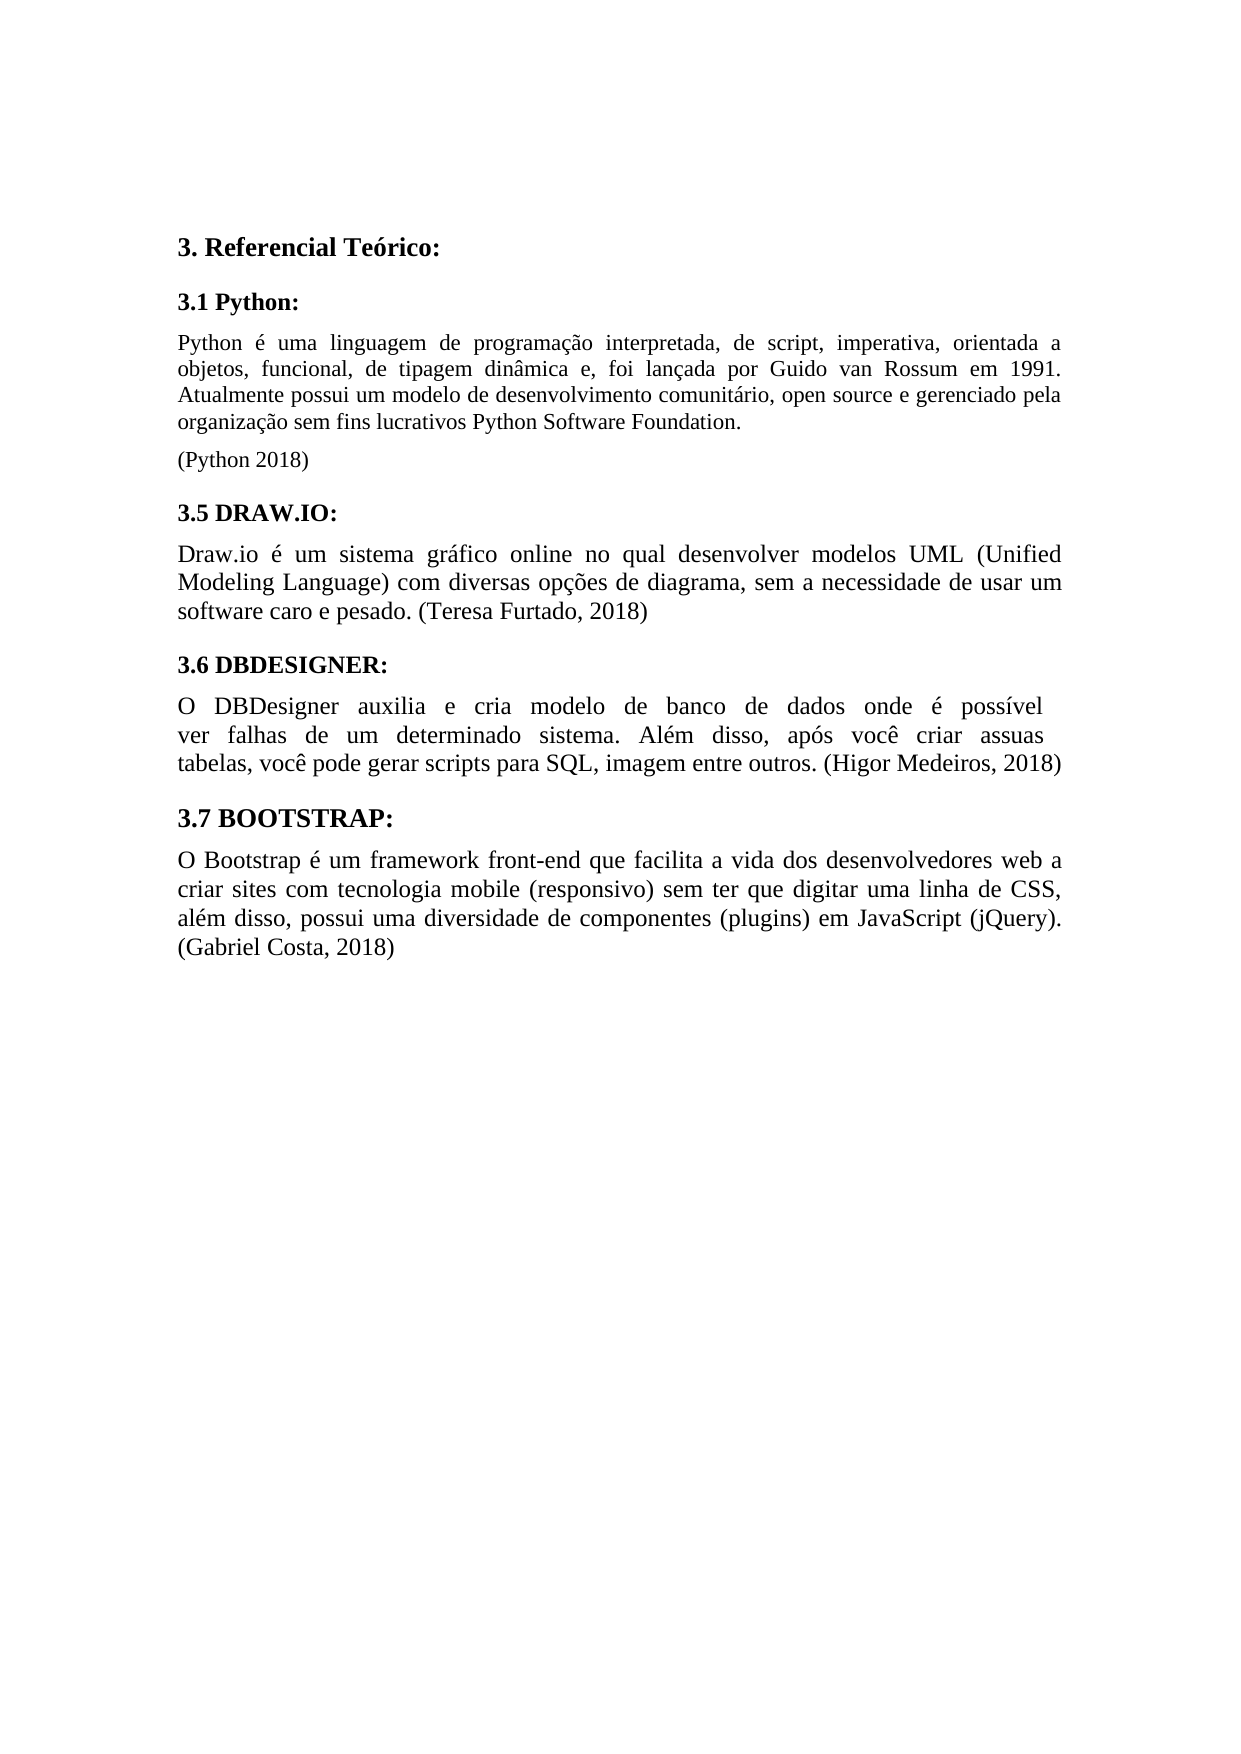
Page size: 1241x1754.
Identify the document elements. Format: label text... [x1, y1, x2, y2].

subtitle 3.6 DBDESIGNER: [177, 650, 1063, 678]
subtitle 3.1 Python: [177, 287, 1063, 316]
text O Bootstrap é um framework front-end que facilita a vida dos desenvolvedores web a criar sites com tecnologia mobile (responsivo) sem ter que digitar uma linha de CSS, além disso, possui uma diversidade de componentes (plugins) em JavaScript (jQuery). (Gabriel Costa, 2018) [177, 846, 1063, 961]
text O DBDesigner auxilia e cria modelo de banco de dados onde é possível ver falhas de um determinado sistema. Além disso, após você criar assuas tabelas, você pode gerar scripts para SQL, imagem entre outros. (Higor Medeiros, 2018) [177, 691, 1063, 777]
subtitle 3.7 BOOTSTRAP: [177, 802, 1063, 833]
text Draw.io é um sistema gráfico online no qual desenvolver modelos UML (Unified Modeling Language) com diversas opções de diagrama, sem a necessidade de usar um software caro e pesado. (Teresa Furtado, 2018) [177, 539, 1063, 625]
subtitle 3.5 DRAW.IO: [177, 498, 1063, 526]
text Python é uma linguagem de programação interpretada, de script, imperativa, orientada a objetos, funcional, de tipagem dinâmica e, foi lançada por Guido van Rossum em 1991. Atualmente possui um modelo de desenvolvimento comunitário, open source e gerenciado pela organização sem fins lucrativos Python Software Foundation. [177, 329, 1063, 434]
text (Python 2018) [177, 446, 1063, 473]
subtitle 3. Referencial Teórico: [177, 232, 1063, 263]
